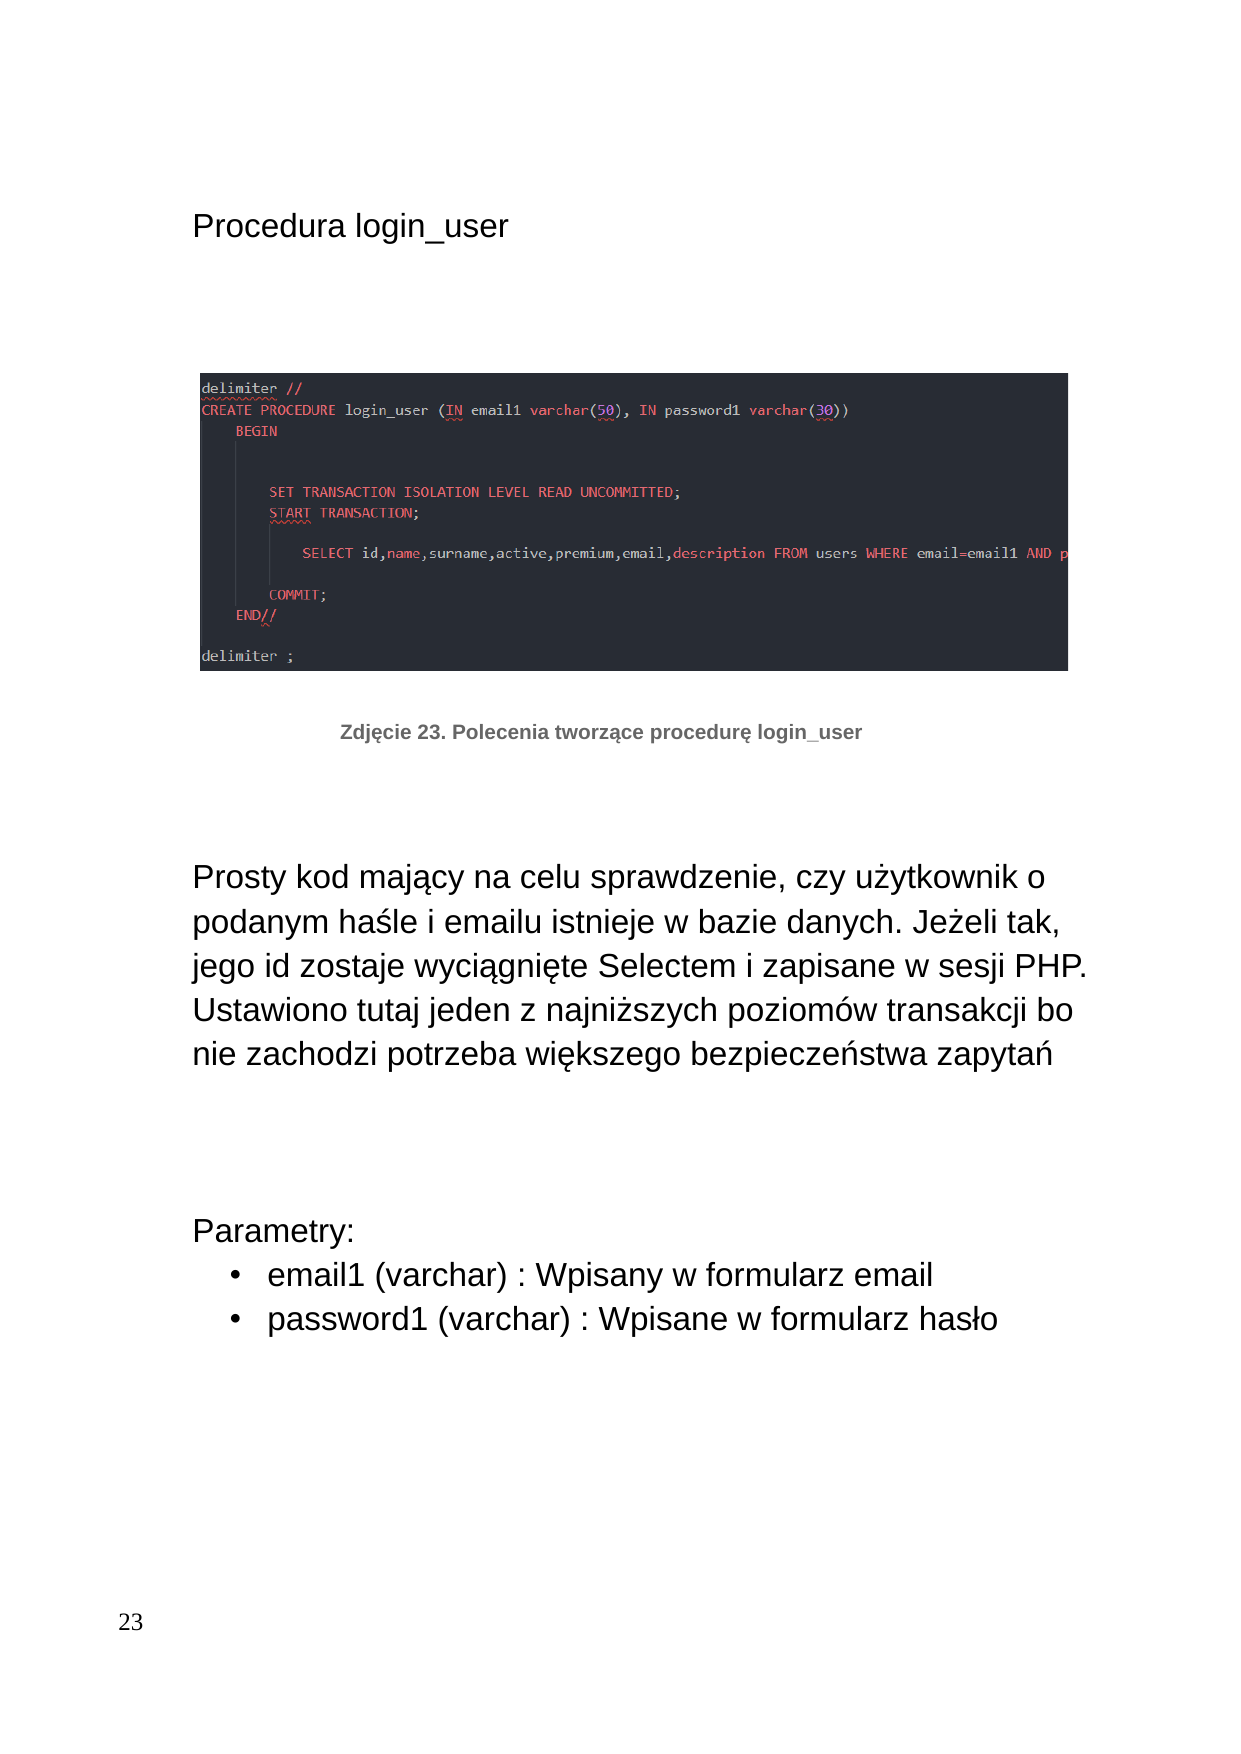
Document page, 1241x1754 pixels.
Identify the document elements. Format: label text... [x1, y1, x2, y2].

text Zdjęcie 23. Polecenia tworzące procedurę login_user [118, 720, 1122, 744]
list password1 (varchar) : Wpisane w formularz hasło [229, 1299, 1122, 1338]
text Procedura login_user [118, 206, 1122, 245]
text Prosty kod mający na celu sprawdzenie, czy użytkownik o podanym haśle i emailu istnieje w bazie danych. Jeżeli tak, jego id zostaje wyciągnięte Selectem i zapisane w sesji PHP. Ustawiono tutaj jeden z najniższych poziomów transakcji bo nie zachodzi potrzeba większego bezpieczeństwa zapytań [118, 857, 1122, 1073]
text Parametry: [118, 1211, 1122, 1249]
list email1 (varchar) : Wpisany w formularz email [229, 1255, 1122, 1293]
